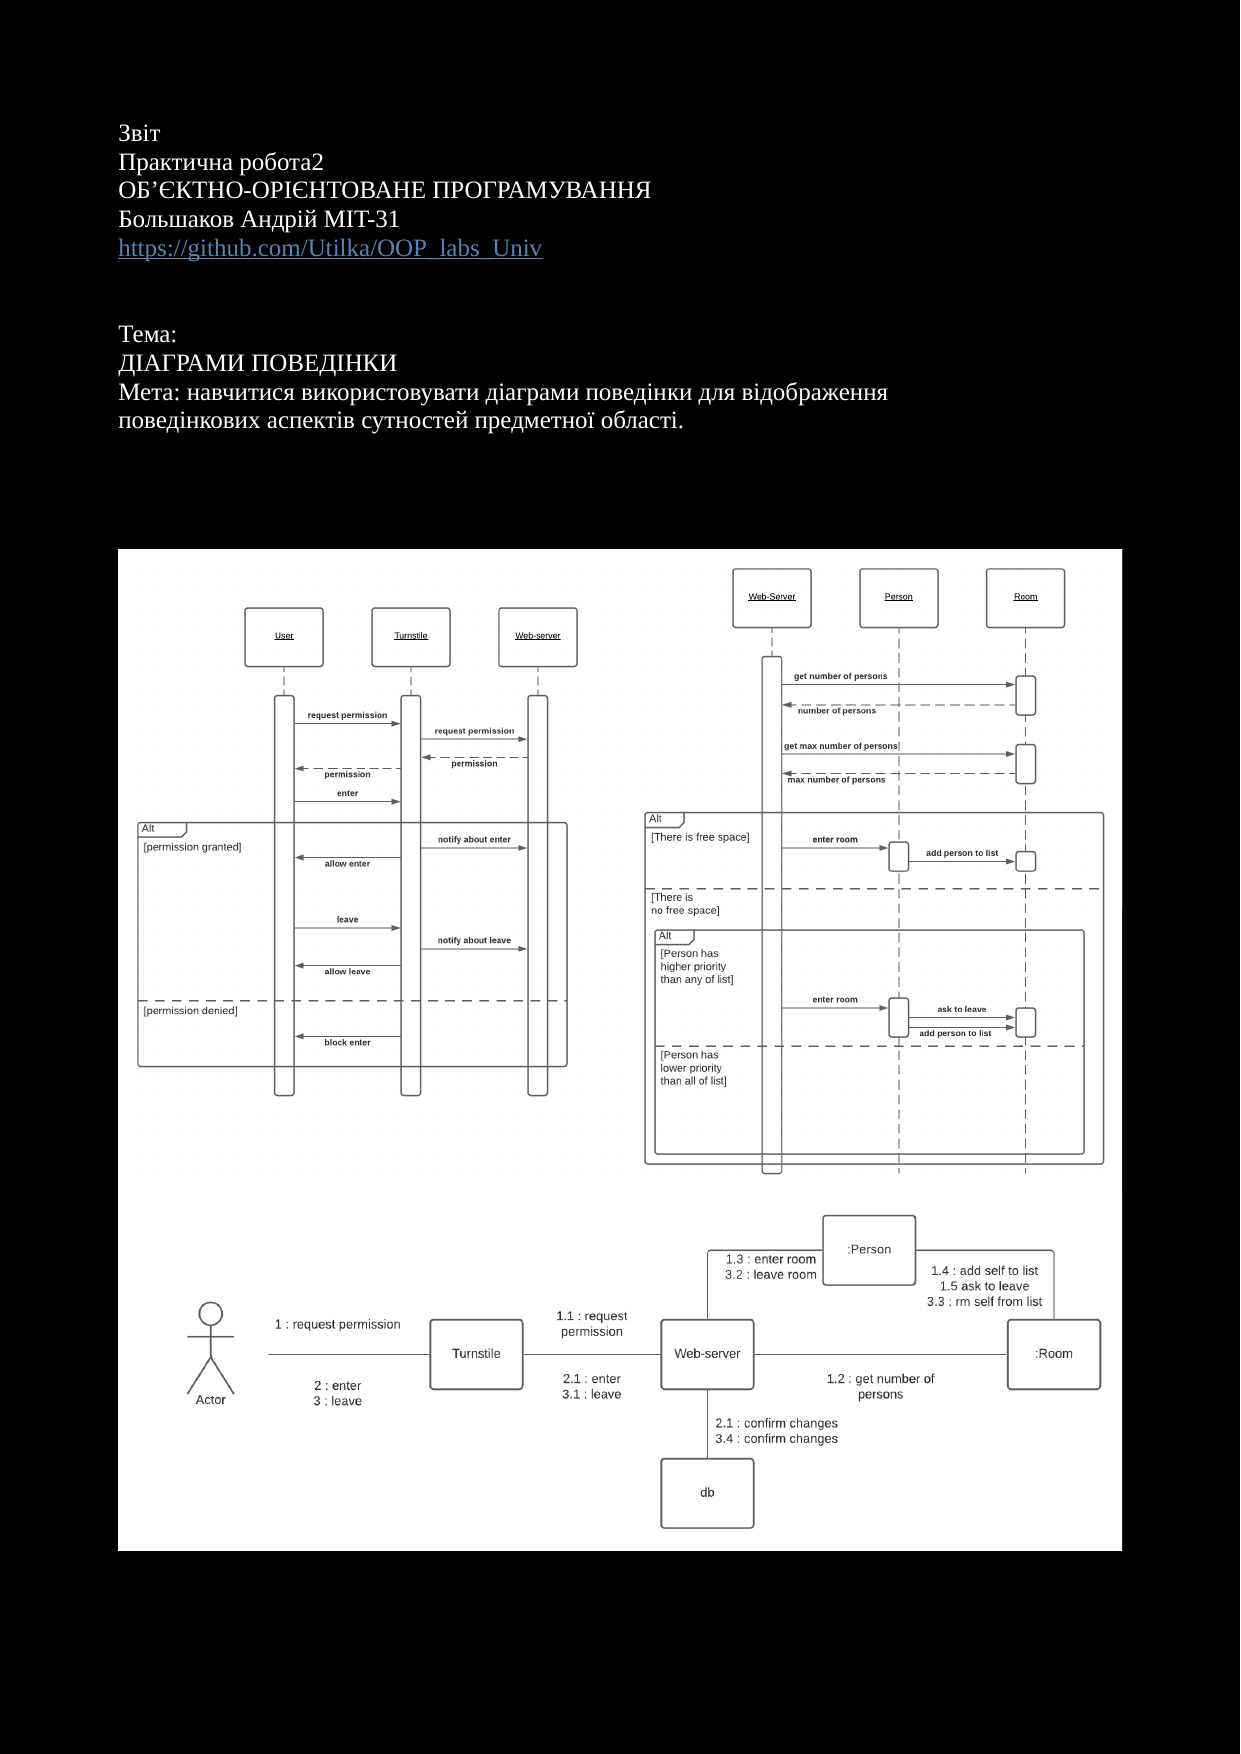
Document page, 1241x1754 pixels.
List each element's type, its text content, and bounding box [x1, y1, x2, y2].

text Тема: [118, 319, 1122, 348]
text поведінкових аспектів сутностей предметної області. [118, 406, 1122, 434]
text Большаков Андрій MIT-31 [118, 204, 1122, 233]
text ОБ’ЄКТНО-ОРІЄНТОВАНЕ ПРОГРАМУВАННЯ [118, 176, 1122, 204]
text ДІАГРАМИ ПОВЕДІНКИ [118, 348, 1122, 377]
text https://github.com/Utilka/OOP_labs_Univ [118, 233, 1122, 262]
text Мета: навчитися використовувати діаграми поведінки для відображення [118, 377, 1122, 406]
text Практична робота2 [118, 147, 1122, 176]
picture [118, 549, 1123, 1551]
text Звіт [118, 118, 1122, 147]
